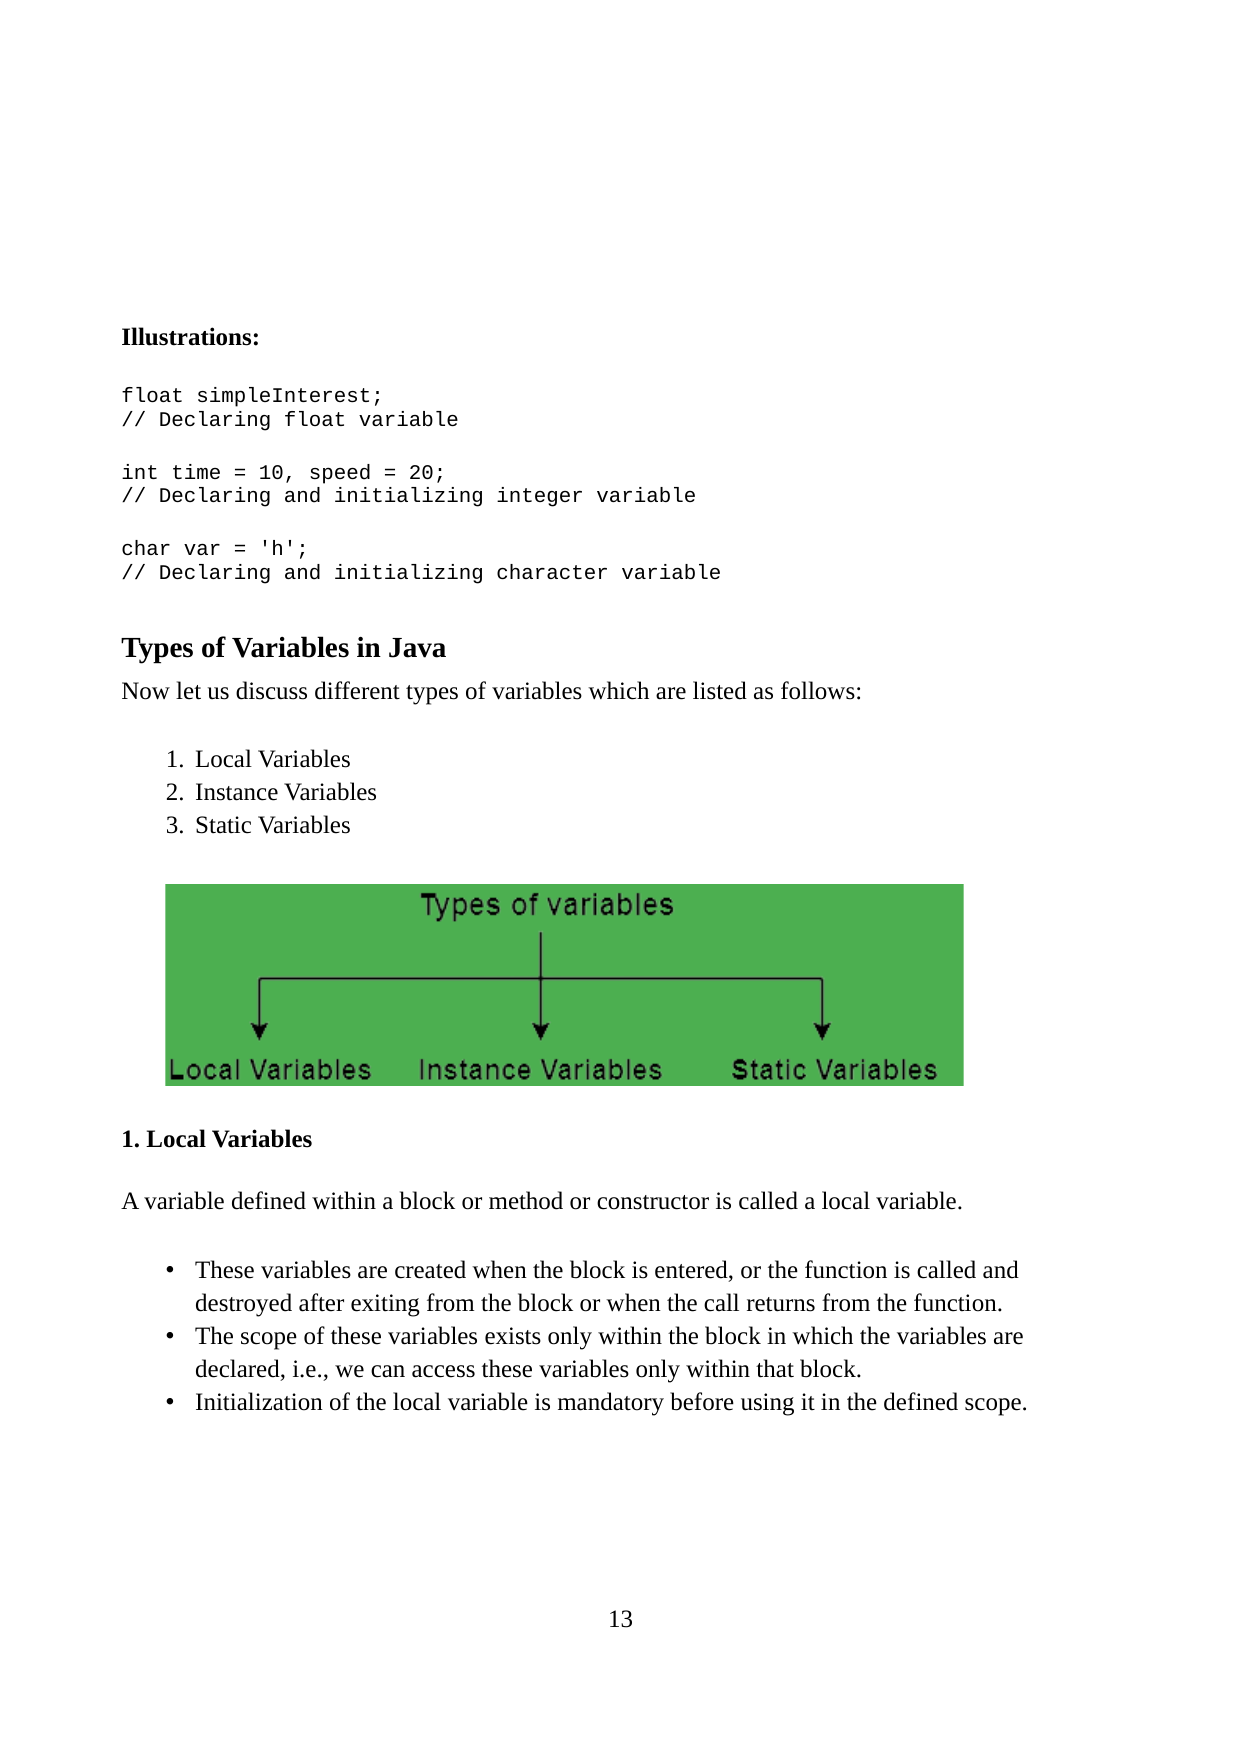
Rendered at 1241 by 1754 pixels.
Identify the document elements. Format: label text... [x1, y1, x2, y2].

text // Declaring float variable [118, 408, 1122, 432]
text 1. Local Variables [118, 1124, 1122, 1153]
text // Declaring and initializing character variable [118, 562, 1122, 586]
list Static Variables [162, 807, 1122, 842]
text A variable defined within a block or method or constructor is called a local variable. [118, 1183, 1122, 1218]
list The scope of these variables exists only within the block in which the variables are declared, i.e., we can access these variables only within that block. [162, 1318, 1122, 1383]
picture [165, 884, 964, 1086]
text Now let us discuss different types of variables which are listed as follows: [118, 673, 1122, 708]
list Local Variables [162, 741, 1122, 773]
list Initialization of the local variable is mandatory before using it in the defined scope. [162, 1384, 1122, 1419]
text // Declaring and initializing integer variable [118, 485, 1122, 509]
text Illustrations: [118, 322, 1122, 351]
text char var = 'h'; [118, 535, 1122, 562]
subtitle Types of Variables in Java [118, 627, 1122, 663]
text float simpleInterest; [118, 382, 1122, 408]
list These variables are created when the block is entered, or the function is called and destroyed after exiting from the block or when the call returns from the function. [162, 1252, 1122, 1317]
text int time = 10, speed = 20; [118, 459, 1122, 485]
list Instance Variables [162, 774, 1122, 806]
